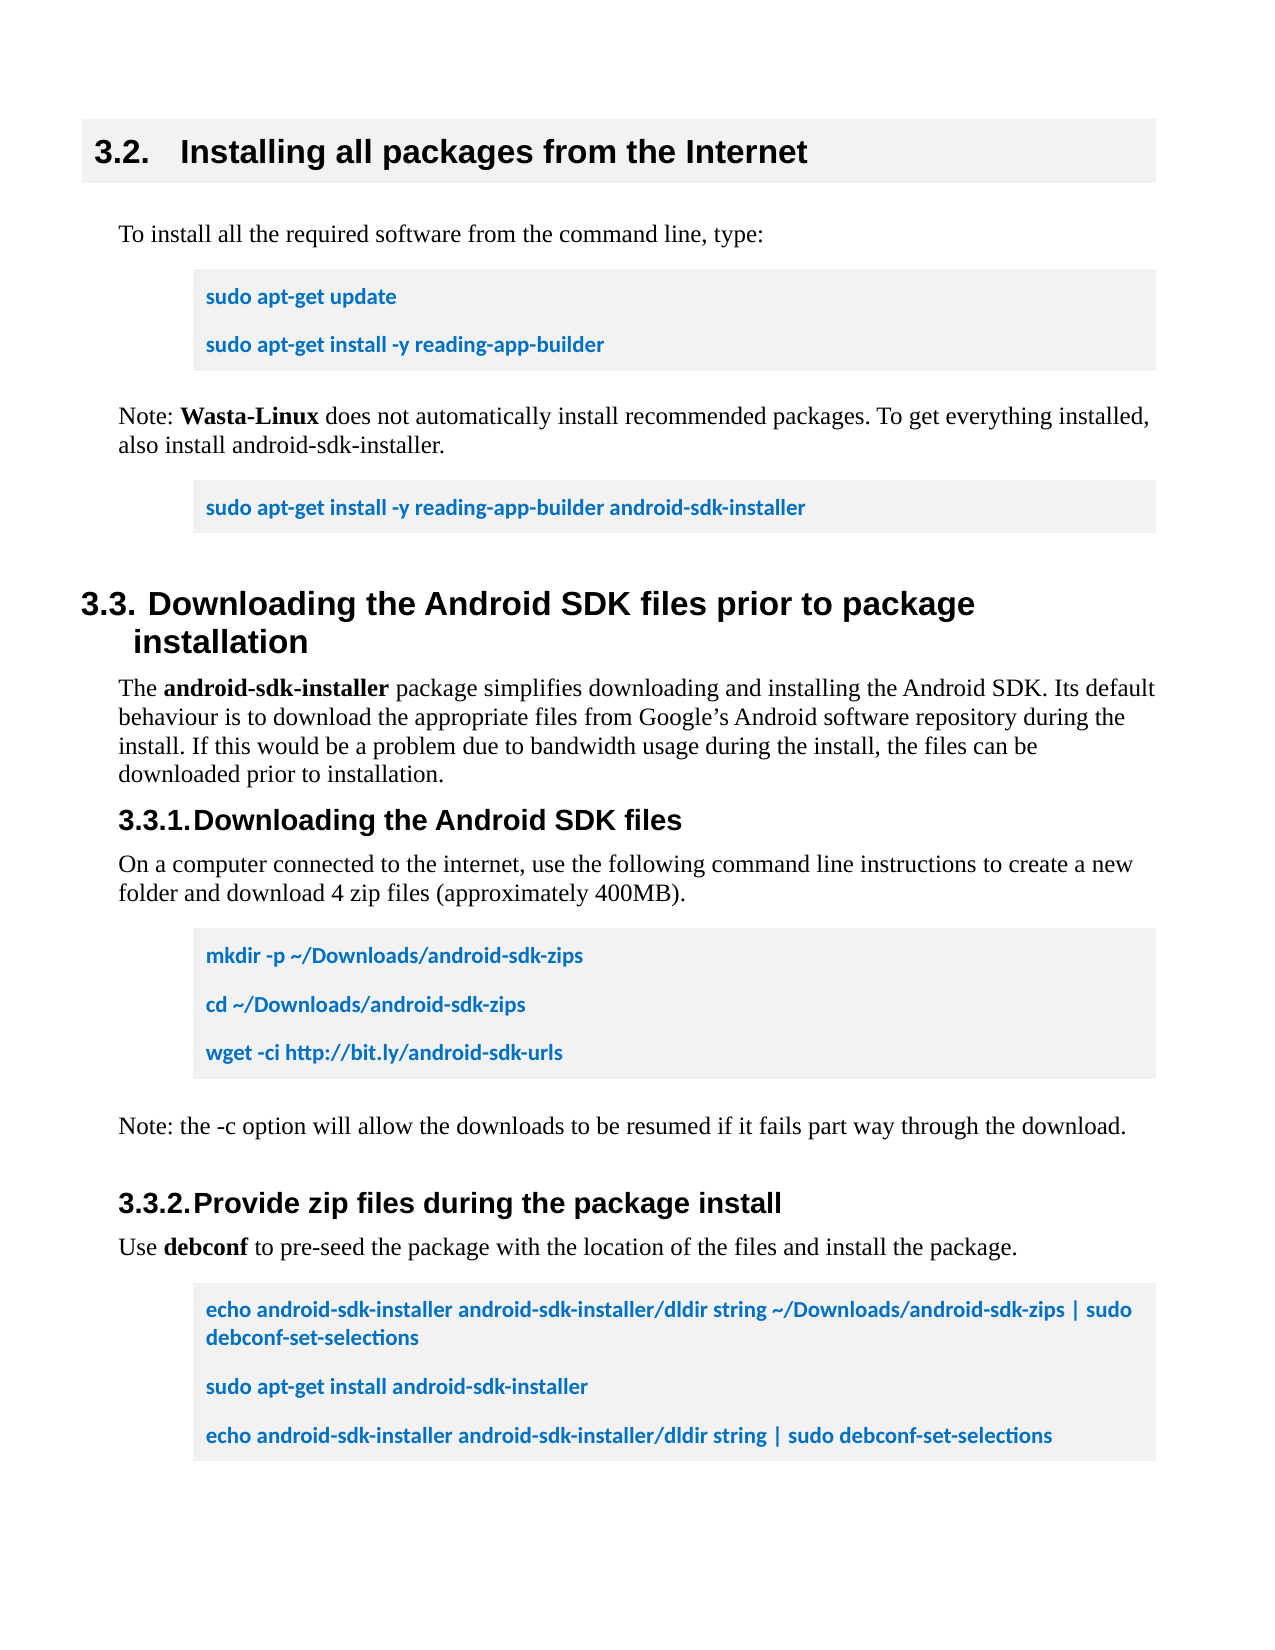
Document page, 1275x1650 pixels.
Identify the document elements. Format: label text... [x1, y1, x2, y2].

text echo android-sdk-installer android-sdk-installer/dldir string ~/Downloads/android-sdk-zips | sudo debconf-set-selections [193, 1283, 1156, 1351]
text sudo apt-get install -y reading-app-builder android-sdk-installer [193, 480, 1156, 533]
text sudo apt-get update [193, 269, 1156, 310]
text wget -ci http://bit.ly/android-sdk-urls [193, 1025, 1156, 1079]
text Note: the -c option will allow the downloads to be resumed if it fails part way through the download. [118, 1111, 1157, 1140]
text Note: Wasta-Linux does not automatically install recommended packages. To get everything installed, also install android-sdk-installer. [118, 401, 1157, 458]
text The android-sdk-installer package simplifies downloading and installing the Android SDK. Its default behaviour is to download the appropriate files from Google’s Android software repository during the install. If this would be a problem due to bandwidth usage during the install, the files can be downloaded prior to installation. [118, 673, 1157, 788]
text Use debconf to pre-seed the package with the location of the files and install the package. [118, 1232, 1157, 1261]
text echo android-sdk-installer android-sdk-installer/dldir string | sudo debconf-set-selections [193, 1407, 1156, 1461]
subtitle Downloading the Android SDK files prior to package installation [81, 584, 1157, 661]
subtitle Installing all packages from the Internet [82, 119, 1156, 183]
text To install all the required software from the command line, type: [118, 219, 1157, 247]
text sudo apt-get install android-sdk-installer [193, 1358, 1156, 1400]
text cd ~/Downloads/android-sdk-zips [193, 976, 1156, 1018]
text mkdir -p ~/Downloads/android-sdk-zips [193, 928, 1156, 969]
text On a computer connected to the internet, use the following command line instructions to create a new folder and download 4 zip files (approximately 400MB). [118, 849, 1157, 906]
subtitle Provide zip files during the package install [118, 1186, 1157, 1219]
text sudo apt-get install -y reading-app-builder [193, 317, 1156, 371]
subtitle Downloading the Android SDK files [118, 803, 1157, 836]
